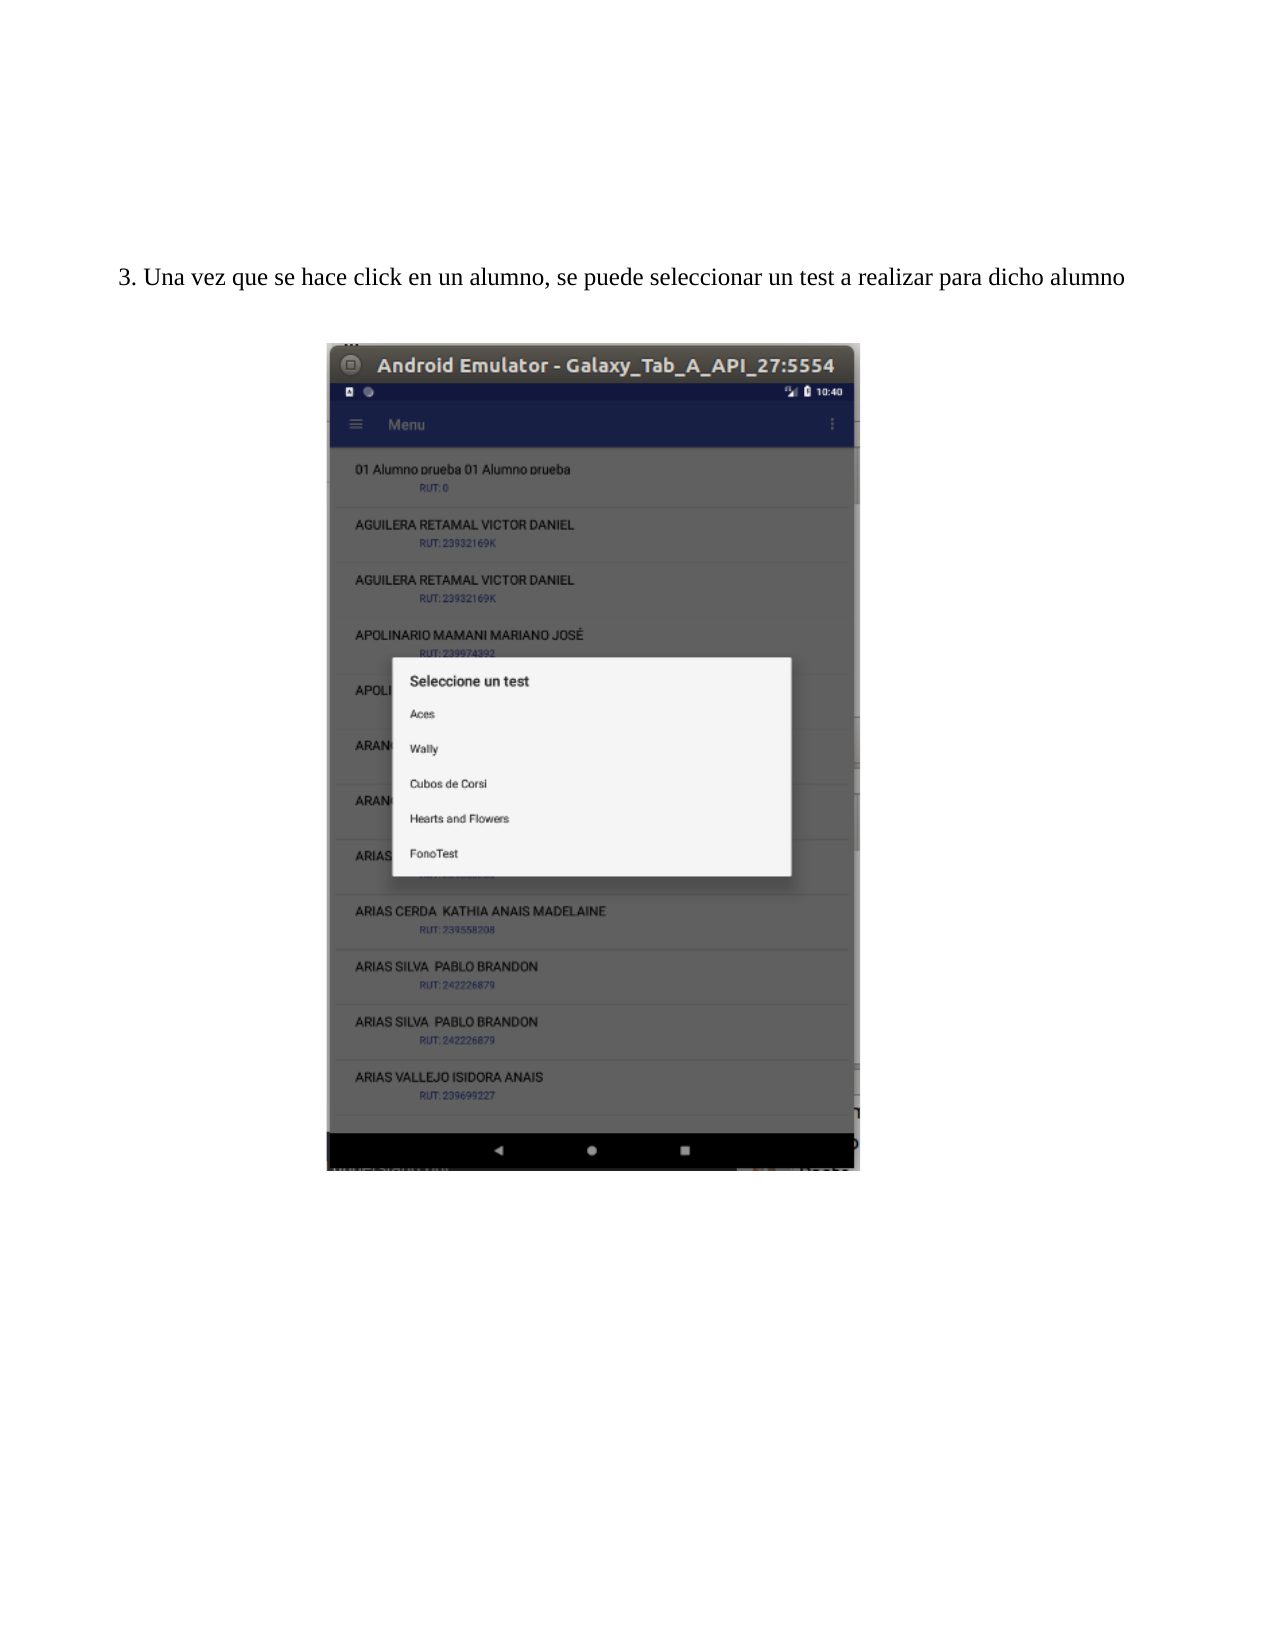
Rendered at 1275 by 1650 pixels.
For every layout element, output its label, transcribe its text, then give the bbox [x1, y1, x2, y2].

picture [326, 343, 861, 1171]
text 3. Una vez que se hace click en un alumno, se puede seleccionar un test a realizar para dicho alumno [118, 262, 1157, 291]
